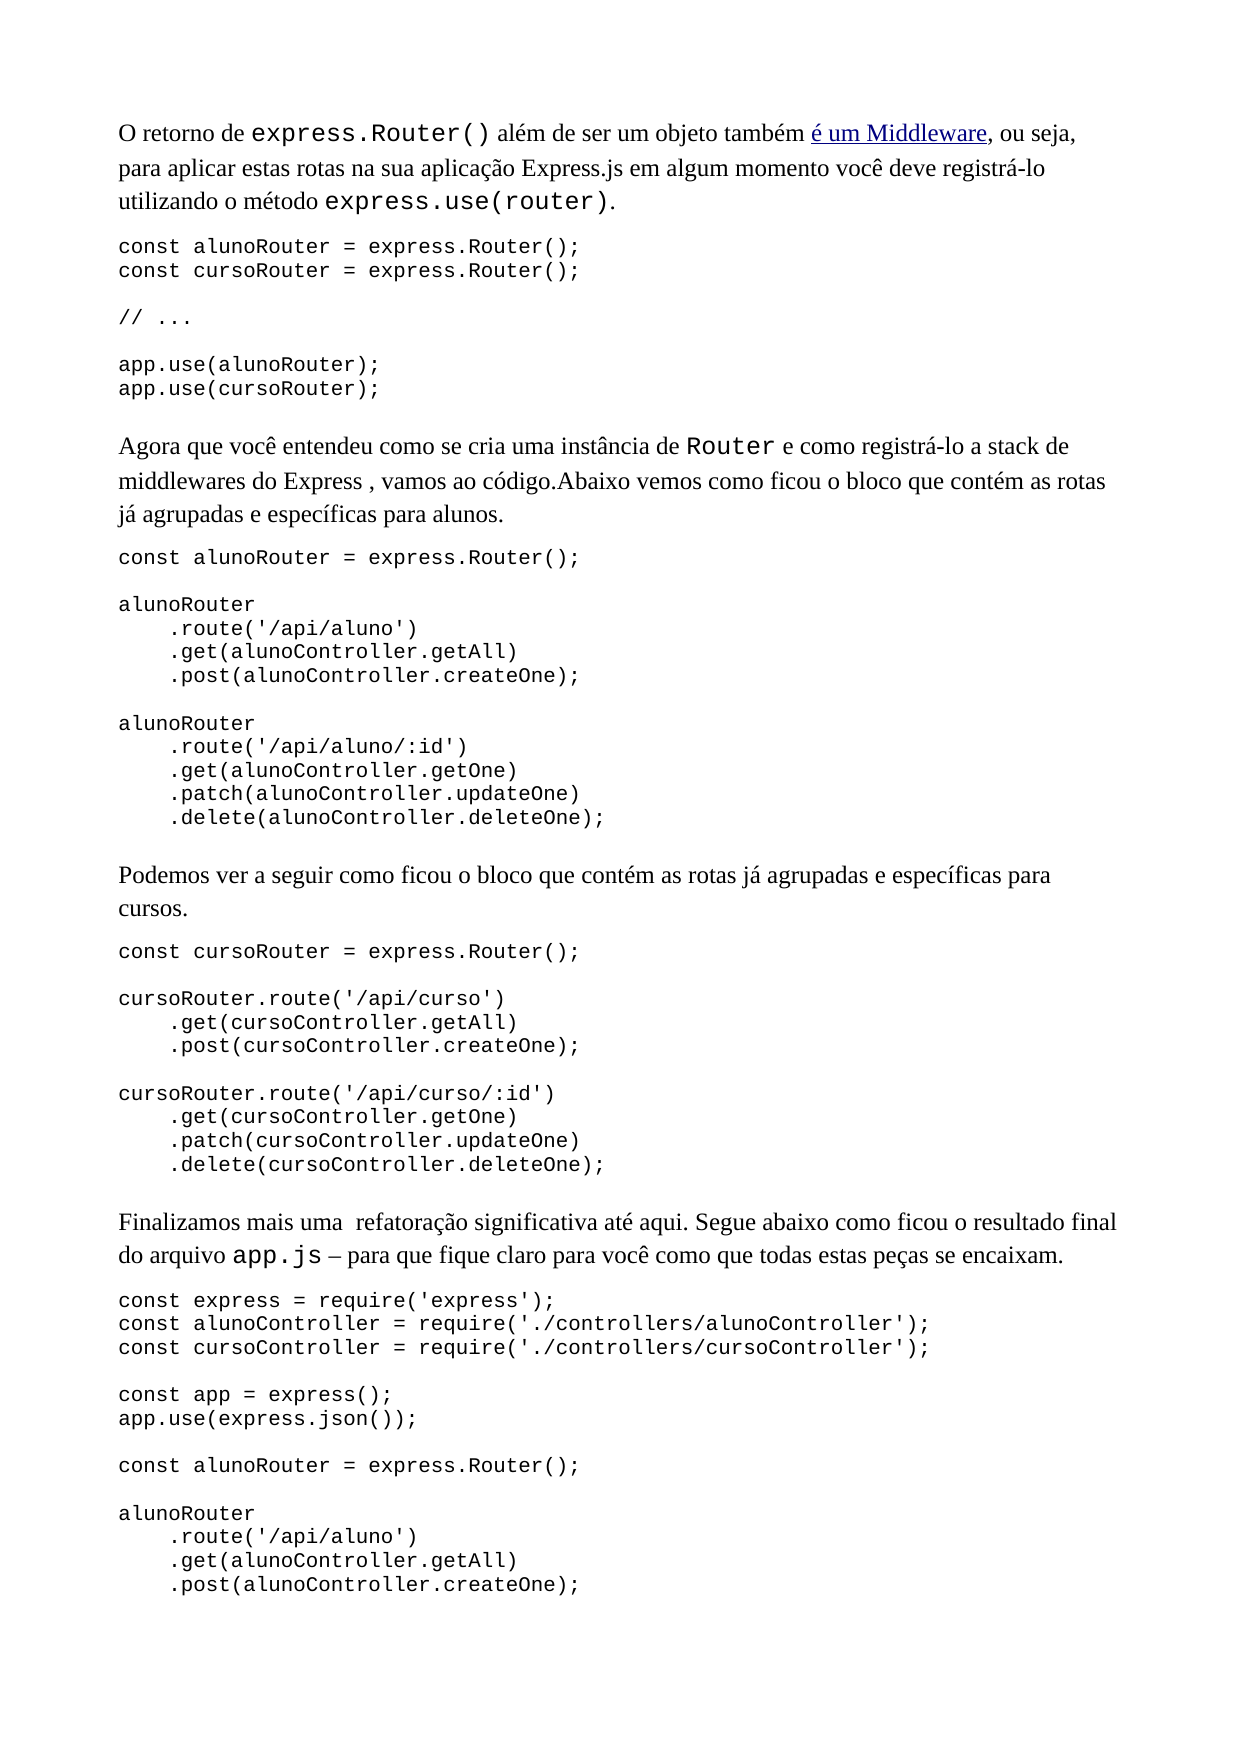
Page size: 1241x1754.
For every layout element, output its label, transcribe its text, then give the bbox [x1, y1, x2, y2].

text .get(cursoController.getAll) [118, 1012, 1122, 1035]
text .patch(cursoController.updateOne) [118, 1130, 1122, 1154]
text .route('/api/aluno/:id') [118, 736, 1122, 760]
text .get(alunoController.getOne) [118, 760, 1122, 783]
text const alunoController = require('./controllers/alunoController'); [118, 1313, 1122, 1337]
text app.use(cursoRouter); [118, 378, 1122, 402]
text app.use(alunoRouter); [118, 354, 1122, 378]
text const alunoRouter = express.Router(); [118, 236, 1122, 260]
text .patch(alunoController.updateOne) [118, 783, 1122, 807]
text .get(alunoController.getAll) [118, 1550, 1122, 1573]
text alunoRouter [118, 712, 1122, 736]
text cursoRouter.route('/api/curso') [118, 988, 1122, 1012]
text .get(cursoController.getOne) [118, 1106, 1122, 1130]
text alunoRouter [118, 594, 1122, 618]
text const express = require('express'); [118, 1290, 1122, 1313]
text const cursoController = require('./controllers/cursoController'); [118, 1337, 1122, 1361]
text const alunoRouter = express.Router(); [118, 1455, 1122, 1479]
text .delete(cursoController.deleteOne); [118, 1154, 1122, 1177]
text .route('/api/aluno') [118, 1526, 1122, 1550]
text const app = express(); [118, 1384, 1122, 1408]
text cursoRouter.route('/api/curso/:id') [118, 1083, 1122, 1106]
text .post(cursoController.createOne); [118, 1035, 1122, 1059]
text const cursoRouter = express.Router(); [118, 260, 1122, 283]
text app.use(express.json()); [118, 1408, 1122, 1432]
text .get(alunoController.getAll) [118, 642, 1122, 665]
text .route('/api/aluno') [118, 618, 1122, 642]
text // ... [118, 307, 1122, 331]
text .post(alunoController.createOne); [118, 665, 1122, 689]
text Podemos ver a seguir como ficou o bloco que contém as rotas já agrupadas e específicas para cursos. [118, 860, 1122, 922]
text const cursoRouter = express.Router(); [118, 941, 1122, 964]
text Agora que você entendeu como se cria uma instância de Router e como registrá-lo a stack de middlewares do Express , vamos ao código.Abaixo vemos como ficou o bloco que contém as rotas já agrupadas e específicas para alunos. [118, 431, 1122, 528]
text alunoRouter [118, 1503, 1122, 1526]
text Finalizamos mais uma refatoração significativa até aqui. Segue abaixo como ficou o resultado final do arquivo app.js – para que fique claro para você como que todas estas peças se encaixam. [118, 1207, 1122, 1271]
text .post(alunoController.createOne); [118, 1573, 1122, 1597]
text const alunoRouter = express.Router(); [118, 547, 1122, 571]
text O retorno de express.Router() além de ser um objeto também é um Middleware, ou seja, para aplicar estas rotas na sua aplicação Express.js em algum momento você deve registrá-lo utilizando o método express.use(router). [118, 118, 1122, 217]
text .delete(alunoController.deleteOne); [118, 807, 1122, 831]
